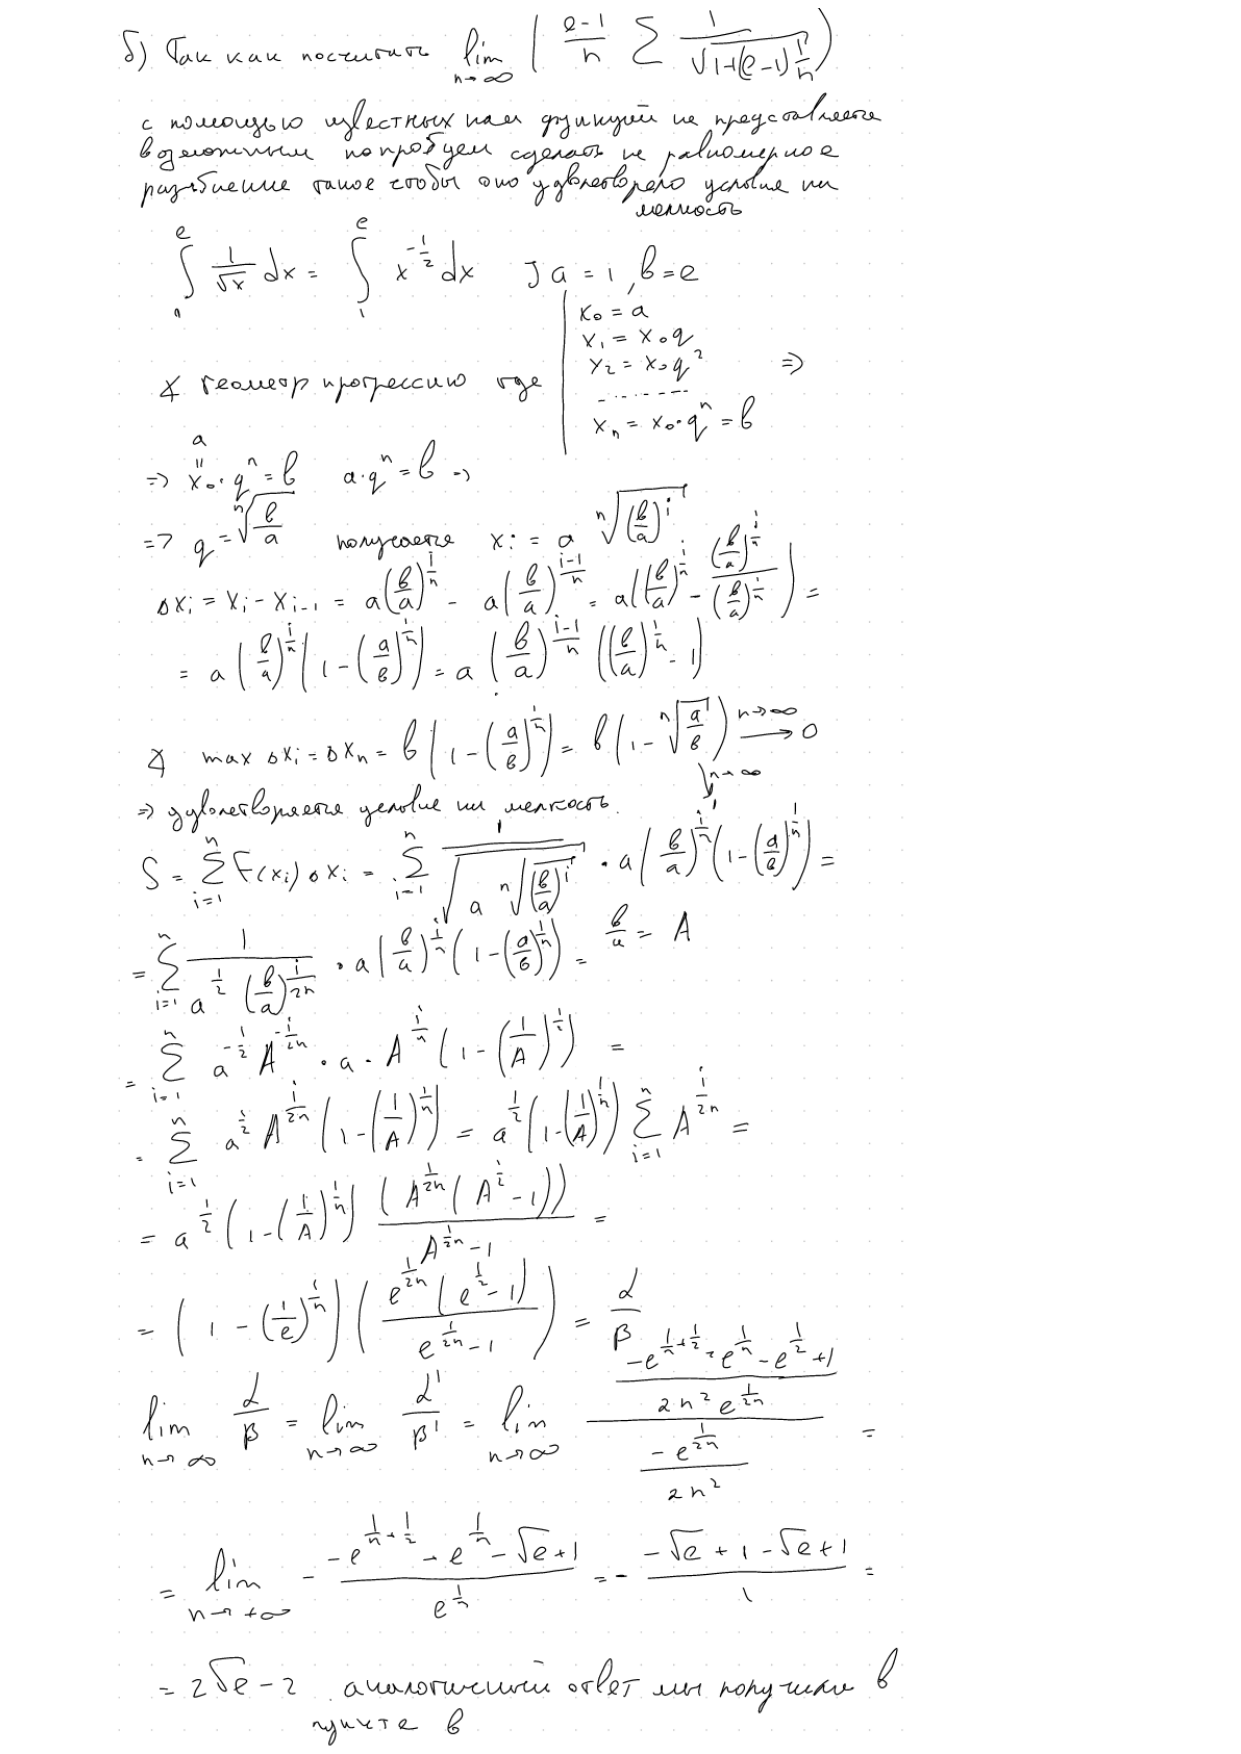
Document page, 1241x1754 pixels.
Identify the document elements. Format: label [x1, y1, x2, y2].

picture [95, 8, 920, 1754]
